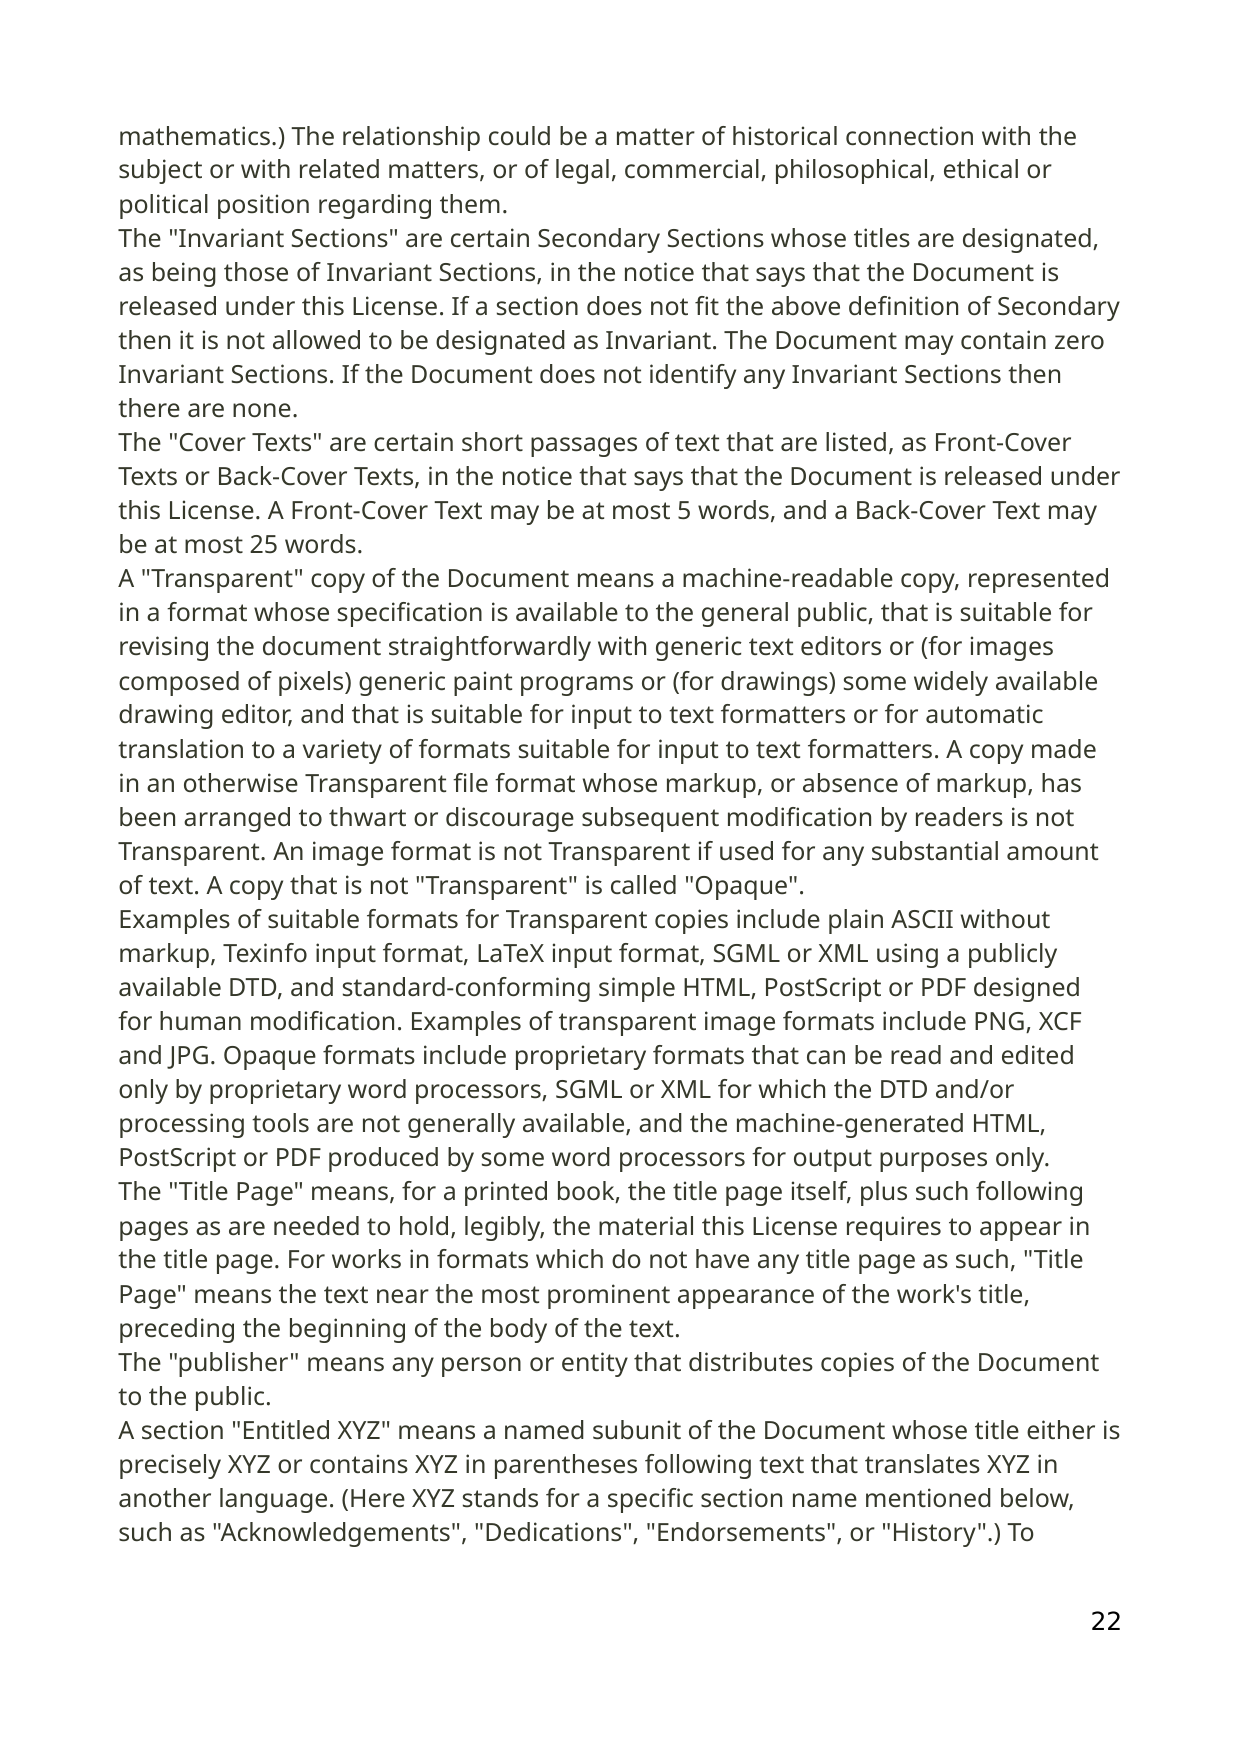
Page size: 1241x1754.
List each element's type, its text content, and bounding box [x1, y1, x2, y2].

text The "Title Page" means, for a printed book, the title page itself, plus such following pages as are needed to hold, legibly, the material this License requires to appear in the title page. For works in formats which do not have any title page as such, "Title Page" means the text near the most prominent appearance of the work's title, preceding the beginning of the body of the text. [118, 1174, 1122, 1344]
text The "publisher" means any person or entity that distributes copies of the Document to the public. [118, 1344, 1122, 1412]
text The "Invariant Sections" are certain Secondary Sections whose titles are designated, as being those of Invariant Sections, in the notice that says that the Document is released under this License. If a section does not fit the above definition of Secondary then it is not allowed to be designated as Invariant. The Document may contain zero Invariant Sections. If the Document does not identify any Invariant Sections then there are none. [118, 220, 1122, 425]
text mathematics.) The relationship could be a matter of historical connection with the subject or with related matters, or of legal, commercial, philosophical, ethical or political position regarding them. [118, 118, 1122, 220]
text Examples of suitable formats for Transparent copies include plain ASCII without markup, Texinfo input format, LaTeX input format, SGML or XML using a publicly available DTD, and standard-conforming simple HTML, PostScript or PDF designed for human modification. Examples of transparent image formats include PNG, XCF and JPG. Opaque formats include proprietary formats that can be read and edited only by proprietary word processors, SGML or XML for which the DTD and/or processing tools are not generally available, and the machine-generated HTML, PostScript or PDF produced by some word processors for output purposes only. [118, 902, 1122, 1174]
text A section "Entitled XYZ" means a named subunit of the Document whose title either is precisely XYZ or contains XYZ in parentheses following text that translates XYZ in another language. (Here XYZ stands for a specific section name mentioned below, such as "Acknowledgements", "Dedications", "Endorsements", or "History".) To [118, 1412, 1122, 1549]
text The "Cover Texts" are certain short passages of text that are listed, as Front-Cover Texts or Back-Cover Texts, in the notice that says that the Document is released under this License. A Front-Cover Text may be at most 5 words, and a Back-Cover Text may be at most 25 words. [118, 425, 1122, 561]
text A "Transparent" copy of the Document means a machine-readable copy, represented in a format whose specification is available to the general public, that is suitable for revising the document straightforwardly with generic text editors or (for images composed of pixels) generic paint programs or (for drawings) some widely available drawing editor, and that is suitable for input to text formatters or for automatic translation to a variety of formats suitable for input to text formatters. A copy made in an otherwise Transparent file format whose markup, or absence of markup, has been arranged to thwart or discourage subsequent modification by readers is not Transparent. An image format is not Transparent if used for any substantial amount of text. A copy that is not "Transparent" is called "Opaque". [118, 561, 1122, 902]
